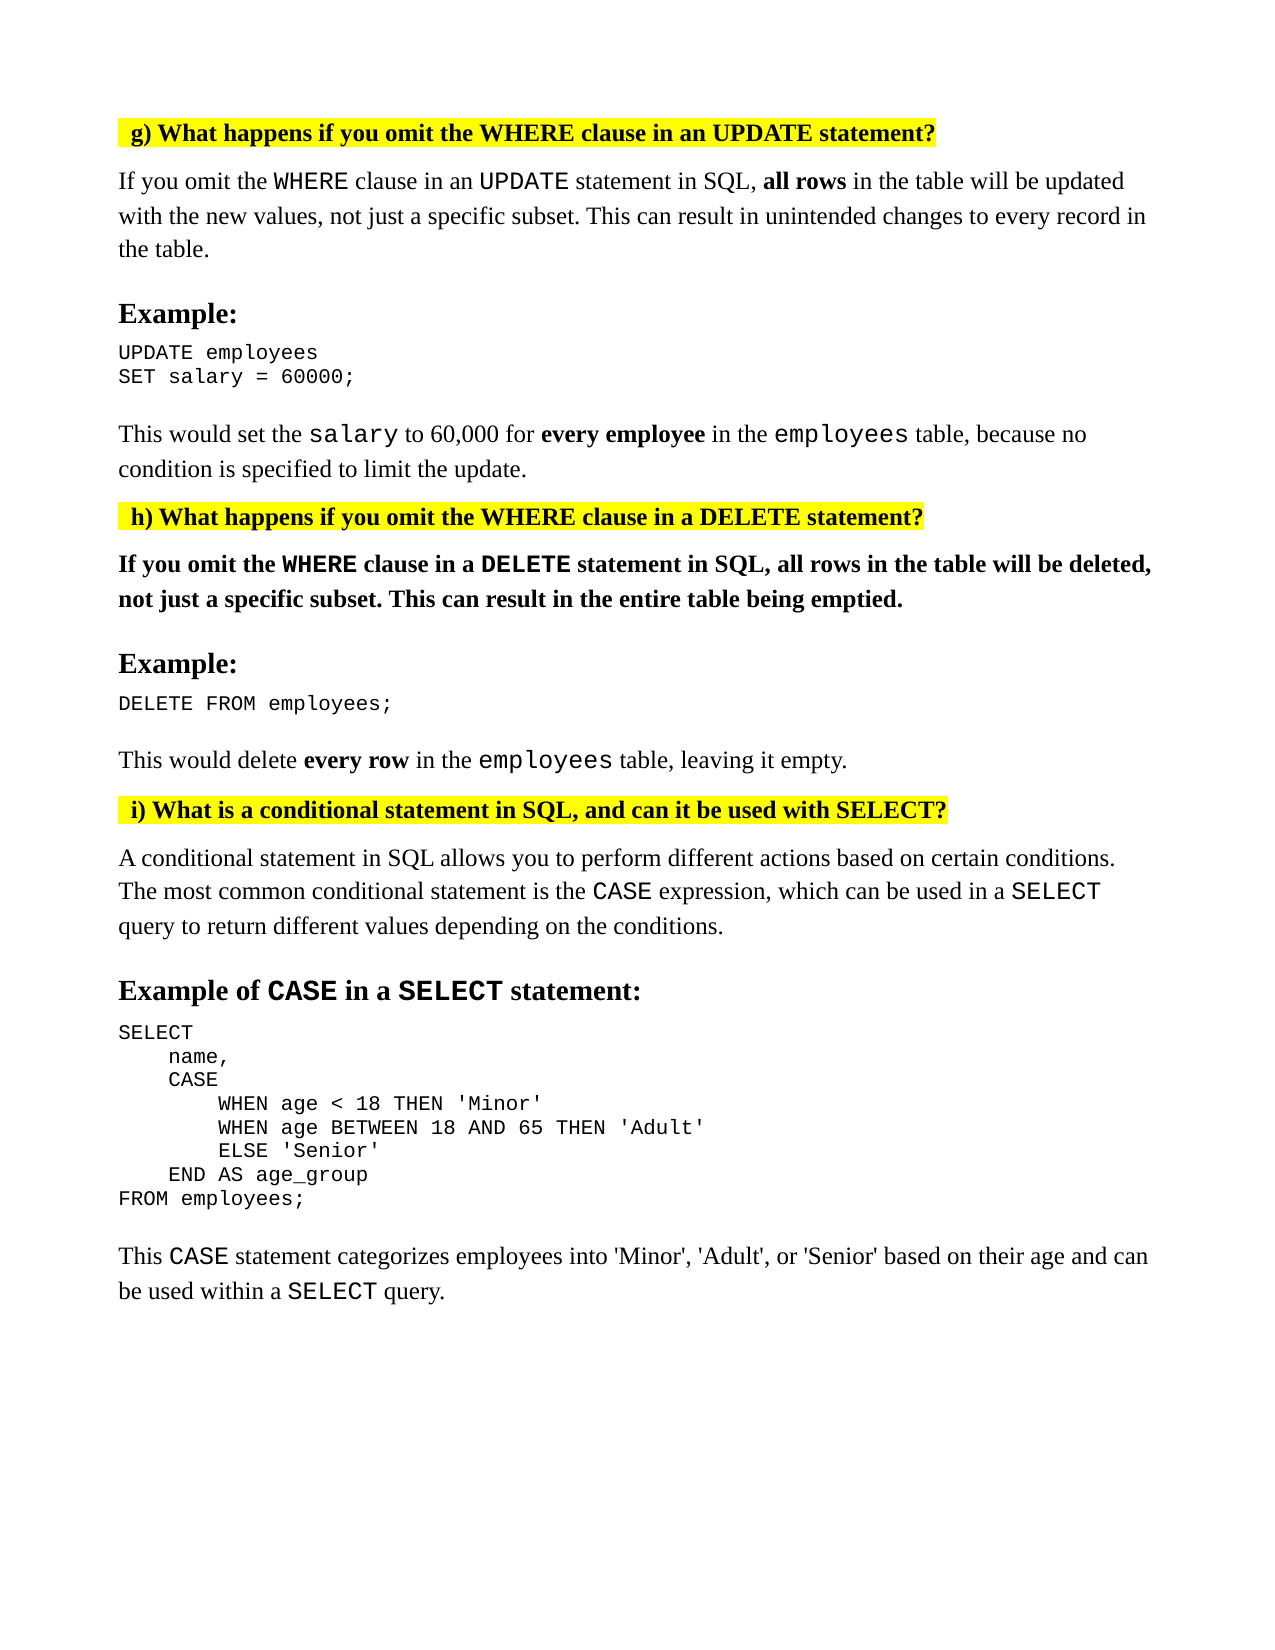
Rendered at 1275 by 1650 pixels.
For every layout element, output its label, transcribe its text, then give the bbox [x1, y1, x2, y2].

text This would delete every row in the employees table, leaving it empty. [118, 746, 1157, 776]
text h) What happens if you omit the WHERE clause in a DELETE statement? [118, 502, 1157, 530]
text A conditional statement in SQL allows you to perform different actions based on certain conditions. The most common conditional statement is the CASE expression, which can be used in a SELECT query to return different values depending on the conditions. [118, 843, 1157, 940]
text FROM employees; [118, 1188, 1157, 1211]
text ELSE 'Senior' [118, 1140, 1157, 1164]
text name, [118, 1046, 1157, 1069]
text If you omit the WHERE clause in an UPDATE statement in SQL, all rows in the table will be updated with the new values, not just a specific subset. This can result in unintended changes to every record in the table. [118, 166, 1157, 263]
text END AS age_group [118, 1164, 1157, 1188]
text i) What is a conditional statement in SQL, and can it be used with SELECT? [118, 796, 1157, 824]
text g) What happens if you omit the WHERE clause in an UPDATE statement? [118, 118, 1157, 147]
text SET salary = 60000; [118, 366, 1157, 389]
text CASE [118, 1069, 1157, 1093]
text This would set the salary to 60,000 for every employee in the employees table, because no condition is specified to limit the update. [118, 419, 1157, 483]
text If you omit the WHERE clause in a DELETE statement in SQL, all rows in the table will be deleted, not just a specific subset. This can result in the entire table being emptied. [118, 549, 1157, 613]
text This CASE statement categorizes employees into 'Minor', 'Adult', or 'Senior' based on their age and can be used within a SELECT query. [118, 1241, 1157, 1307]
subtitle Example of CASE in a SELECT statement: [118, 973, 1157, 1009]
text DELETE FROM employees; [118, 692, 1157, 716]
text WHEN age < 18 THEN 'Minor' [118, 1093, 1157, 1117]
text WHEN age BETWEEN 18 AND 65 THEN 'Adult' [118, 1117, 1157, 1140]
text UPDATE employees [118, 342, 1157, 366]
subtitle Example: [118, 646, 1157, 680]
subtitle Example: [118, 296, 1157, 329]
text SELECT [118, 1022, 1157, 1046]
